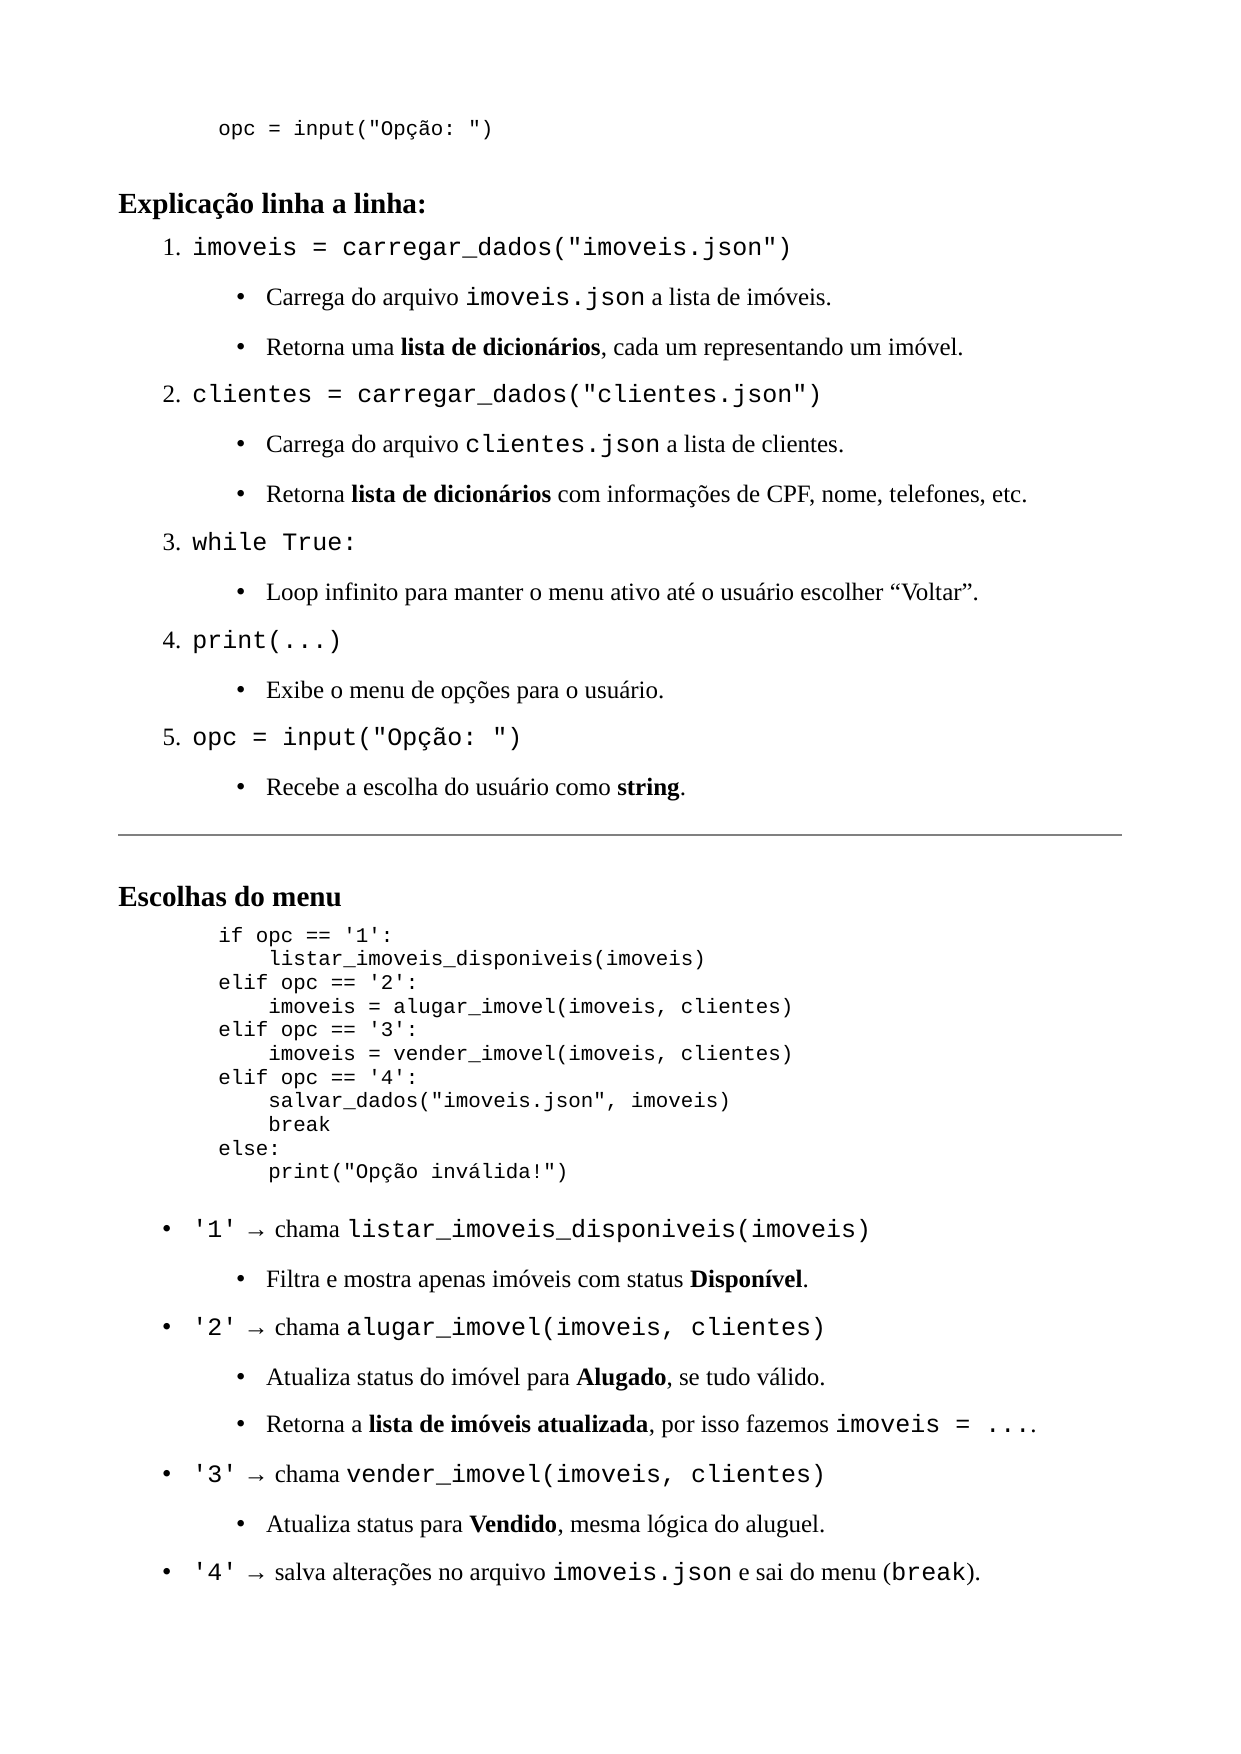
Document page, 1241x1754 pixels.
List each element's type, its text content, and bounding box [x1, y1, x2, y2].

text opc = input("Opção: ") [118, 118, 1122, 142]
list Atualiza status do imóvel para Alugado, se tudo válido. [236, 1362, 1122, 1391]
text print("Opção inválida!") [118, 1161, 1122, 1185]
list Retorna lista de dicionários com informações de CPF, nome, telefones, etc. [236, 479, 1122, 508]
text elif opc == '2': [118, 972, 1122, 996]
list opc = input("Opção: ") [162, 722, 1122, 753]
text salvar_dados("imoveis.json", imoveis) [118, 1090, 1122, 1114]
text break [118, 1114, 1122, 1138]
list Exibe o menu de opções para o usuário. [236, 675, 1122, 703]
list Carrega do arquivo clientes.json a lista de clientes. [236, 429, 1122, 460]
list Filtra e mostra apenas imóveis com status Disponível. [236, 1264, 1122, 1293]
subtitle Escolhas do menu [118, 879, 1122, 912]
text elif opc == '4': [118, 1067, 1122, 1090]
list clientes = carregar_dados("clientes.json") [162, 379, 1122, 410]
list '3' → chama vender_imovel(imoveis, clientes) [162, 1459, 1122, 1490]
list Carrega do arquivo imoveis.json a lista de imóveis. [236, 282, 1122, 313]
list '4' → salva alterações no arquivo imoveis.json e sai do menu (break). [162, 1557, 1122, 1588]
text if opc == '1': [118, 925, 1122, 948]
subtitle Explicação linha a linha: [118, 186, 1122, 219]
list Retorna a lista de imóveis atualizada, por isso fazemos imoveis = .... [236, 1409, 1122, 1440]
text elif opc == '3': [118, 1019, 1122, 1043]
text else: [118, 1138, 1122, 1161]
list imoveis = carregar_dados("imoveis.json") [162, 232, 1122, 263]
text imoveis = alugar_imovel(imoveis, clientes) [118, 996, 1122, 1019]
list Atualiza status para Vendido, mesma lógica do aluguel. [236, 1509, 1122, 1538]
list print(...) [162, 625, 1122, 656]
list '1' → chama listar_imoveis_disponiveis(imoveis) [162, 1214, 1122, 1245]
list '2' → chama alugar_imovel(imoveis, clientes) [162, 1312, 1122, 1343]
text listar_imoveis_disponiveis(imoveis) [118, 948, 1122, 972]
text imoveis = vender_imovel(imoveis, clientes) [118, 1043, 1122, 1067]
list Recebe a escolha do usuário como string. [236, 772, 1122, 801]
list Loop infinito para manter o menu ativo até o usuário escolher “Voltar”. [236, 577, 1122, 606]
list while True: [162, 527, 1122, 558]
list Retorna uma lista de dicionários, cada um representando um imóvel. [236, 332, 1122, 361]
